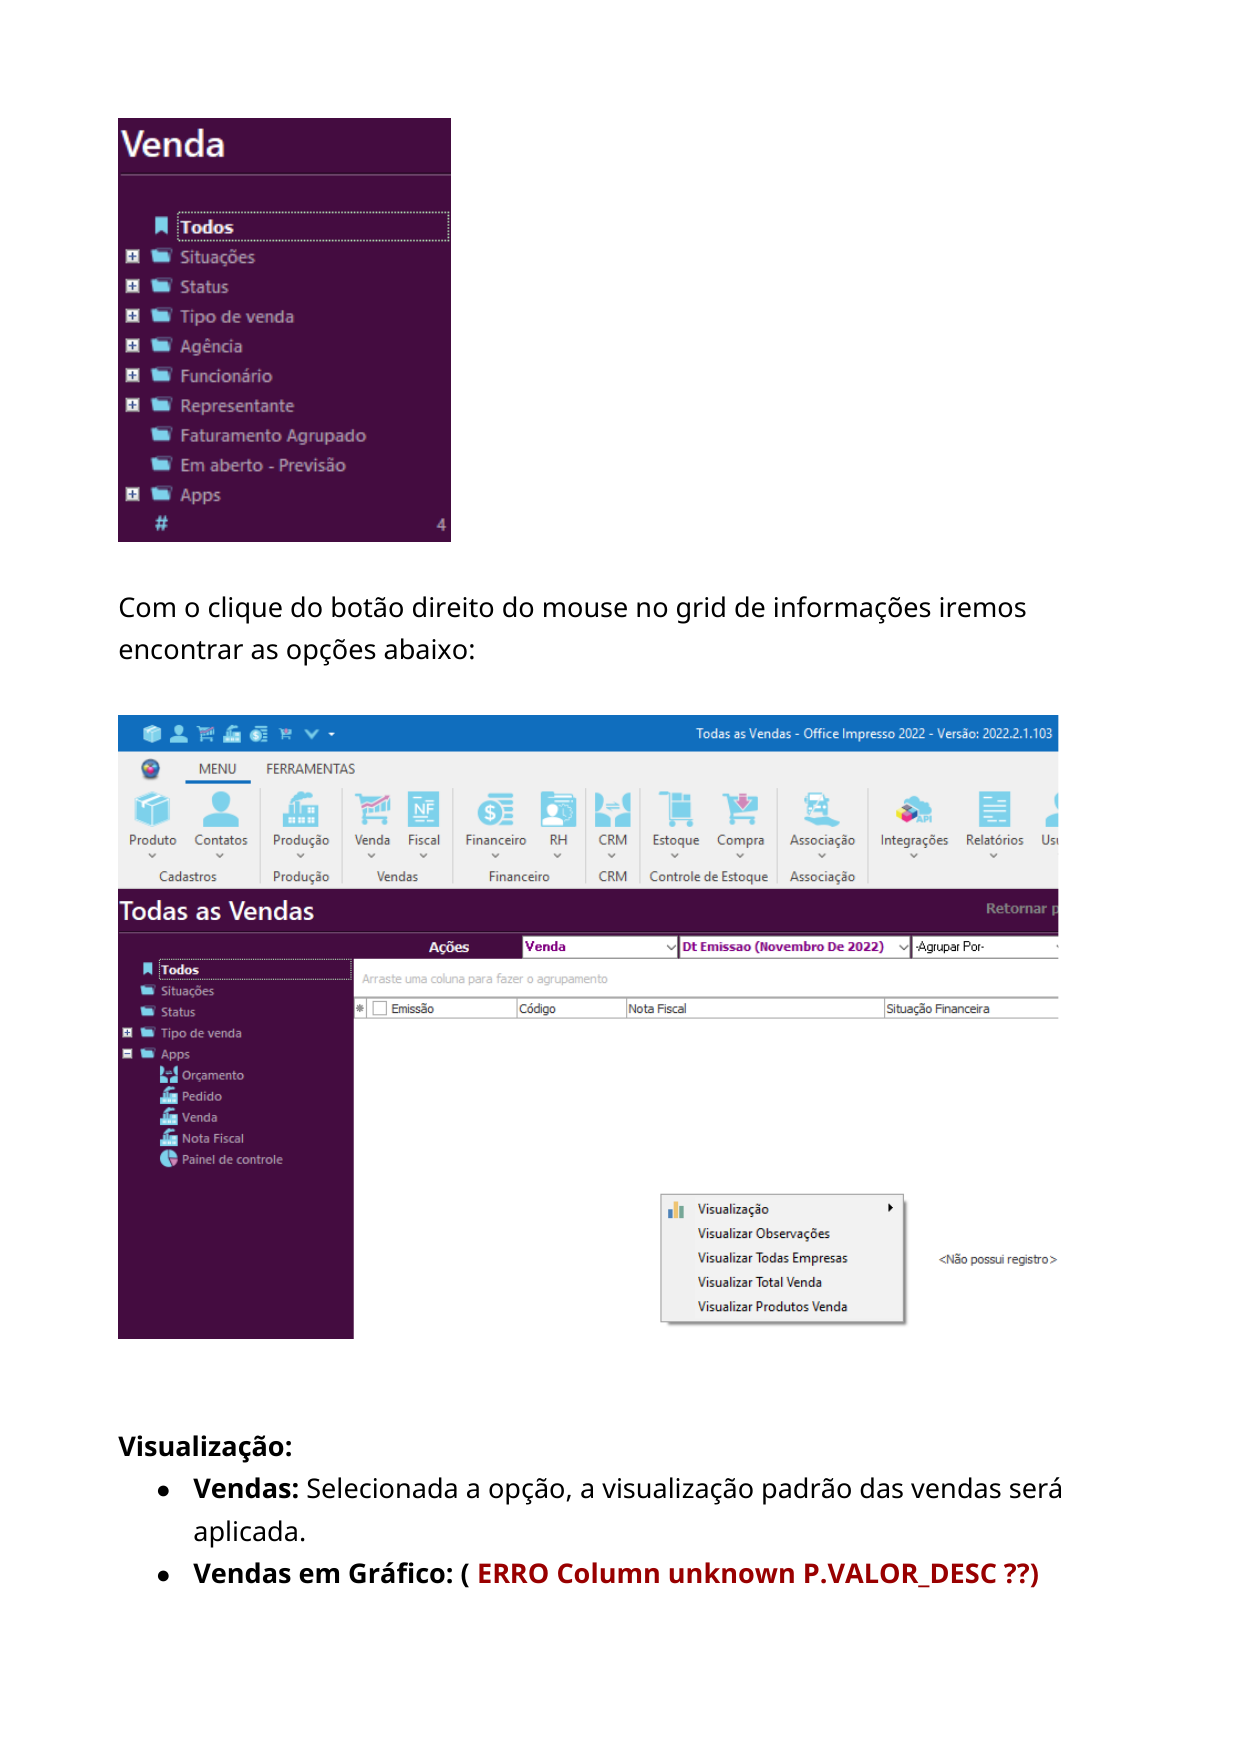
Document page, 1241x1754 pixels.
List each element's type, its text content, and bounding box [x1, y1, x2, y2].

list Vendas: Selecionada a opção, a visualização padrão das vendas será aplicada. [156, 1470, 1122, 1549]
list Vendas em Gráfico: ( ERRO Column unknown P.VALOR_DESC ??) [156, 1554, 1122, 1591]
text Com o clique do botão direito do mouse no grid de informações iremos encontrar as opções abaixo: [118, 588, 1122, 667]
text Visualização: [118, 1427, 1122, 1464]
picture [118, 715, 1059, 1339]
picture [118, 118, 451, 542]
